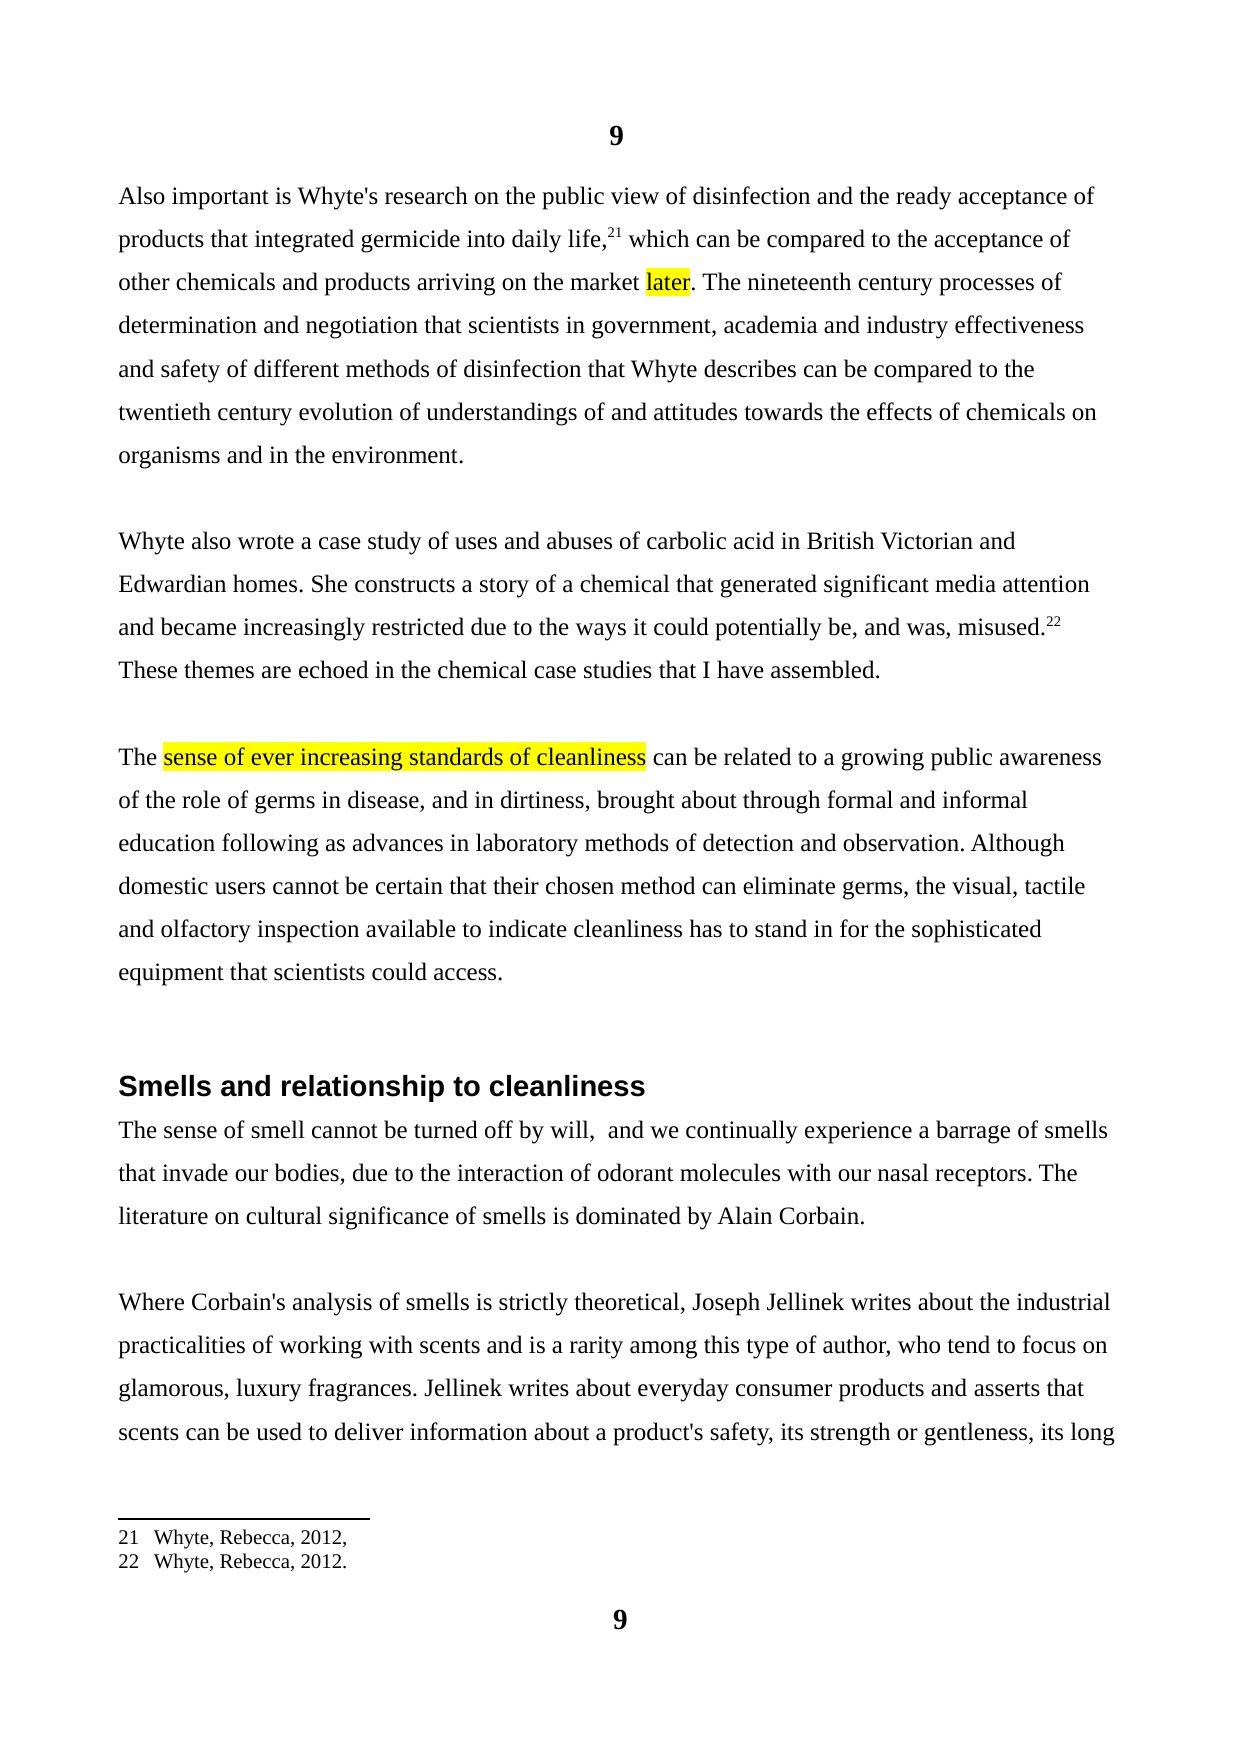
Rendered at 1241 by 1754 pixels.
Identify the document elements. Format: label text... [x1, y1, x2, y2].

text Whyte, Rebecca, 2012, [118, 1525, 1122, 1549]
text The sense of smell cannot be turned off by will, and we continually experience a barrage of smells that invade our bodies, due to the interaction of odorant molecules with our nasal receptors. The literature on cultural significance of smells is dominated by Alain Corbain. [118, 1115, 1122, 1230]
text Also important is Whyte's research on the public view of disinfection and the ready acceptance of products that integrated germicide into daily life, which can be compared to the acceptance of other chemicals and products arriving on the market later. The nineteenth century processes of determination and negotiation that scientists in government, academia and industry effectiveness and safety of different methods of disinfection that Whyte describes can be compared to the twentieth century evolution of understandings of and attitudes towards the effects of chemicals on organisms and in the environment. [118, 181, 1122, 469]
text Whyte, Rebecca, 2012. [118, 1549, 1122, 1573]
text Whyte also wrote a case study of uses and abuses of carbolic acid in British Victorian and Edwardian homes. She constructs a story of a chemical that generated significant media attention and became increasingly restricted due to the ways it could potentially be, and was, misused. These themes are echoed in the chemical case studies that I have assembled. [118, 526, 1122, 684]
subtitle Smells and relationship to cleanliness [118, 1069, 1122, 1102]
text The sense of ever increasing standards of cleanliness can be related to a growing public awareness of the role of germs in disease, and in dirtiness, brought about through formal and informal education following as advances in laboratory methods of detection and observation. Although domestic users cannot be certain that their chosen method can eliminate germs, the visual, tactile and olfactory inspection available to indicate cleanliness has to stand in for the sophisticated equipment that scientists could access. [118, 742, 1122, 986]
text Where Corbain's analysis of smells is strictly theoretical, Joseph Jellinek writes about the industrial practicalities of working with scents and is a rarity among this type of author, who tend to focus on glamorous, luxury fragrances. Jellinek writes about everyday consumer products and asserts that scents can be used to deliver information about a product's safety, its strength or gentleness, its long [118, 1287, 1122, 1445]
